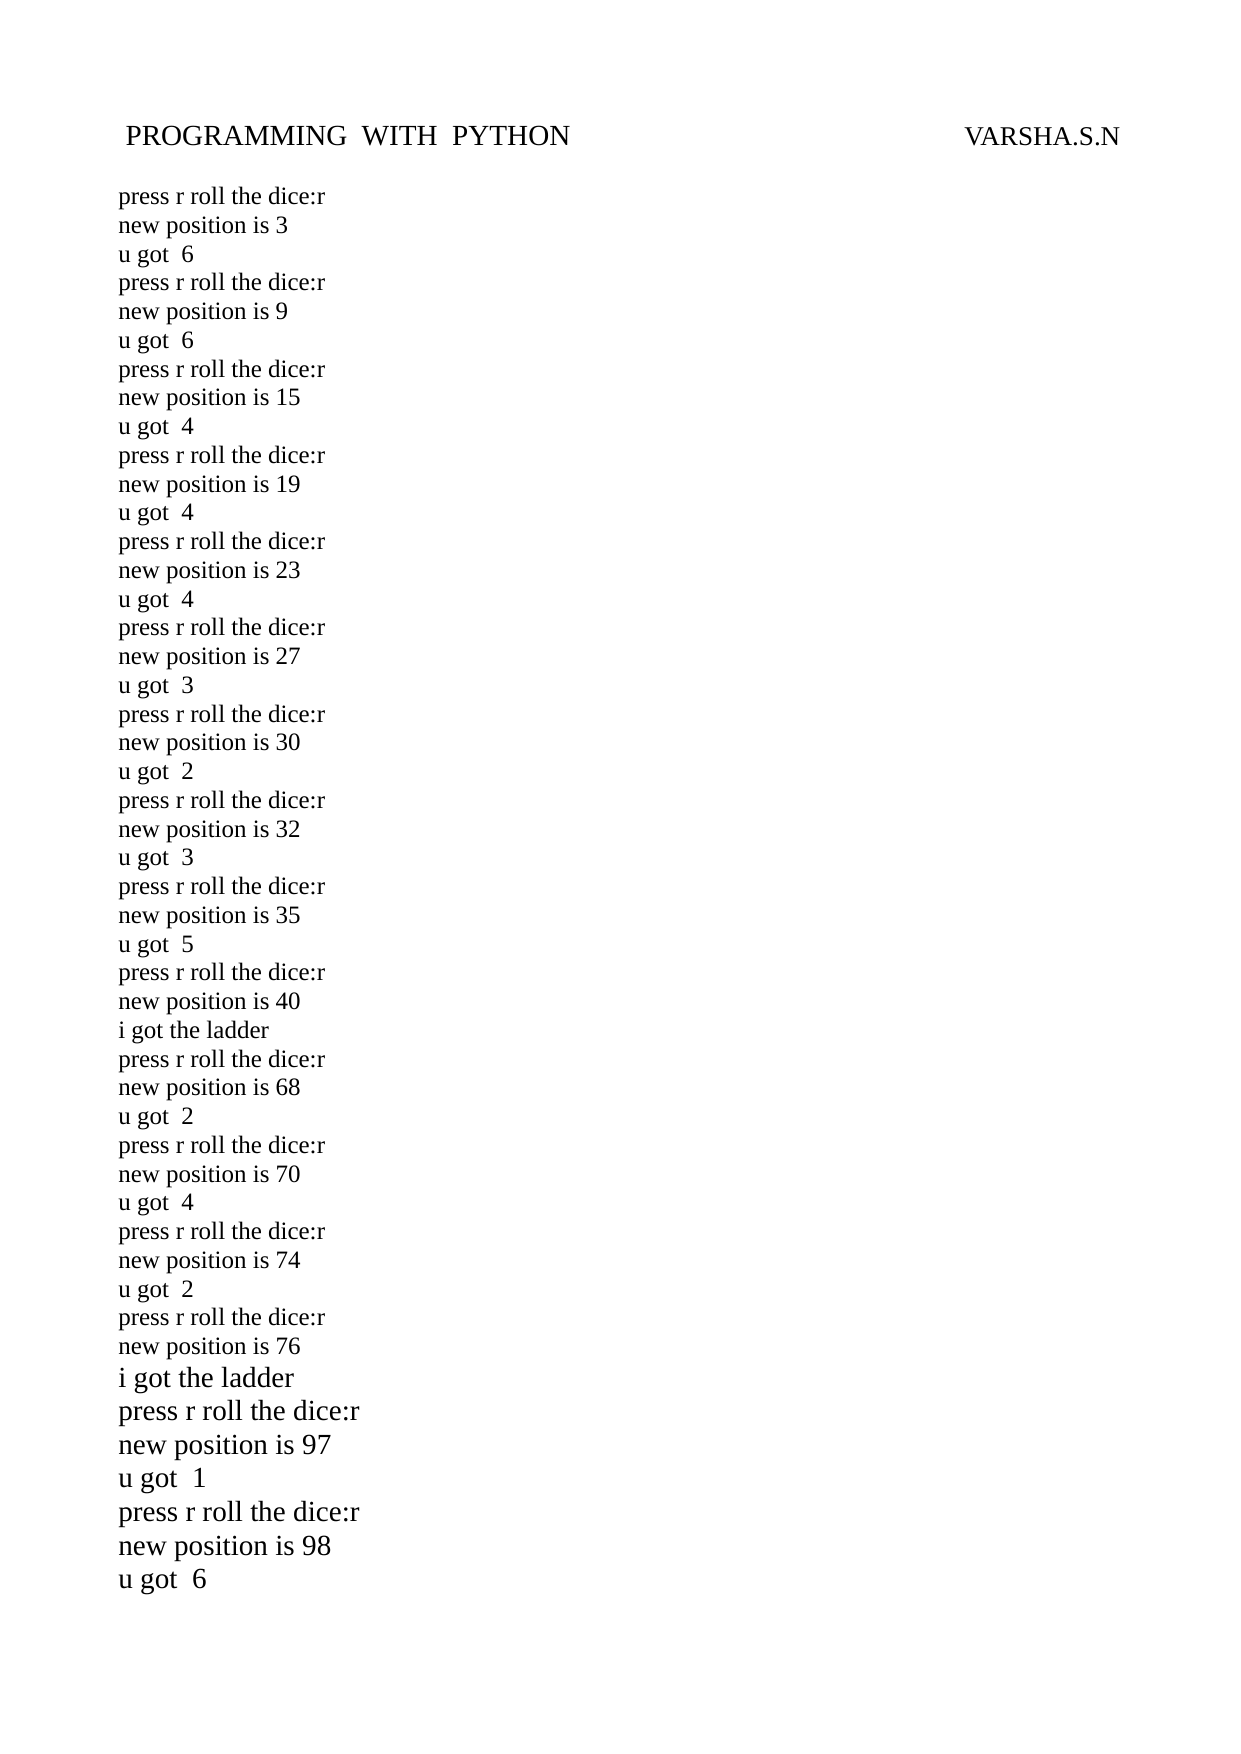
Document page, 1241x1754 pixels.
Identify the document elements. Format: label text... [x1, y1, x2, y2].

text press r roll the dice:r [118, 871, 1122, 900]
text u got 4 [118, 411, 1122, 440]
text press r roll the dice:r [118, 1393, 1122, 1427]
text u got 6 [118, 239, 1122, 267]
text press r roll the dice:r [118, 1044, 1122, 1072]
text new position is 68 [118, 1072, 1122, 1101]
text new position is 19 [118, 469, 1122, 497]
text press r roll the dice:r [118, 440, 1122, 469]
text u got 4 [118, 497, 1122, 526]
text u got 4 [118, 1187, 1122, 1216]
text press r roll the dice:r [118, 267, 1122, 296]
text new position is 70 [118, 1159, 1122, 1187]
text new position is 15 [118, 382, 1122, 411]
text i got the ladder [118, 1015, 1122, 1044]
text new position is 30 [118, 727, 1122, 756]
text new position is 9 [118, 296, 1122, 325]
text press r roll the dice:r [118, 612, 1122, 641]
text new position is 97 [118, 1427, 1122, 1461]
text press r roll the dice:r [118, 526, 1122, 555]
text new position is 3 [118, 210, 1122, 239]
text u got 5 [118, 929, 1122, 957]
text new position is 27 [118, 641, 1122, 670]
text press r roll the dice:r [118, 1130, 1122, 1159]
text new position is 74 [118, 1245, 1122, 1274]
text new position is 32 [118, 814, 1122, 842]
text new position is 23 [118, 555, 1122, 584]
text u got 2 [118, 1274, 1122, 1302]
text u got 3 [118, 670, 1122, 699]
text new position is 98 [118, 1528, 1122, 1561]
text u got 6 [118, 325, 1122, 354]
text new position is 40 [118, 986, 1122, 1015]
text new position is 35 [118, 900, 1122, 929]
text press r roll the dice:r [118, 1216, 1122, 1245]
text i got the ladder [118, 1360, 1122, 1393]
text u got 2 [118, 1101, 1122, 1130]
text press r roll the dice:r [118, 1302, 1122, 1331]
text press r roll the dice:r [118, 699, 1122, 727]
text u got 6 [118, 1561, 1122, 1595]
text press r roll the dice:r [118, 785, 1122, 814]
text press r roll the dice:r [118, 957, 1122, 986]
text new position is 76 [118, 1331, 1122, 1360]
text u got 1 [118, 1461, 1122, 1494]
text u got 3 [118, 842, 1122, 871]
text press r roll the dice:r [118, 181, 1122, 210]
text press r roll the dice:r [118, 354, 1122, 382]
text press r roll the dice:r [118, 1494, 1122, 1528]
text u got 4 [118, 584, 1122, 612]
text u got 2 [118, 756, 1122, 785]
